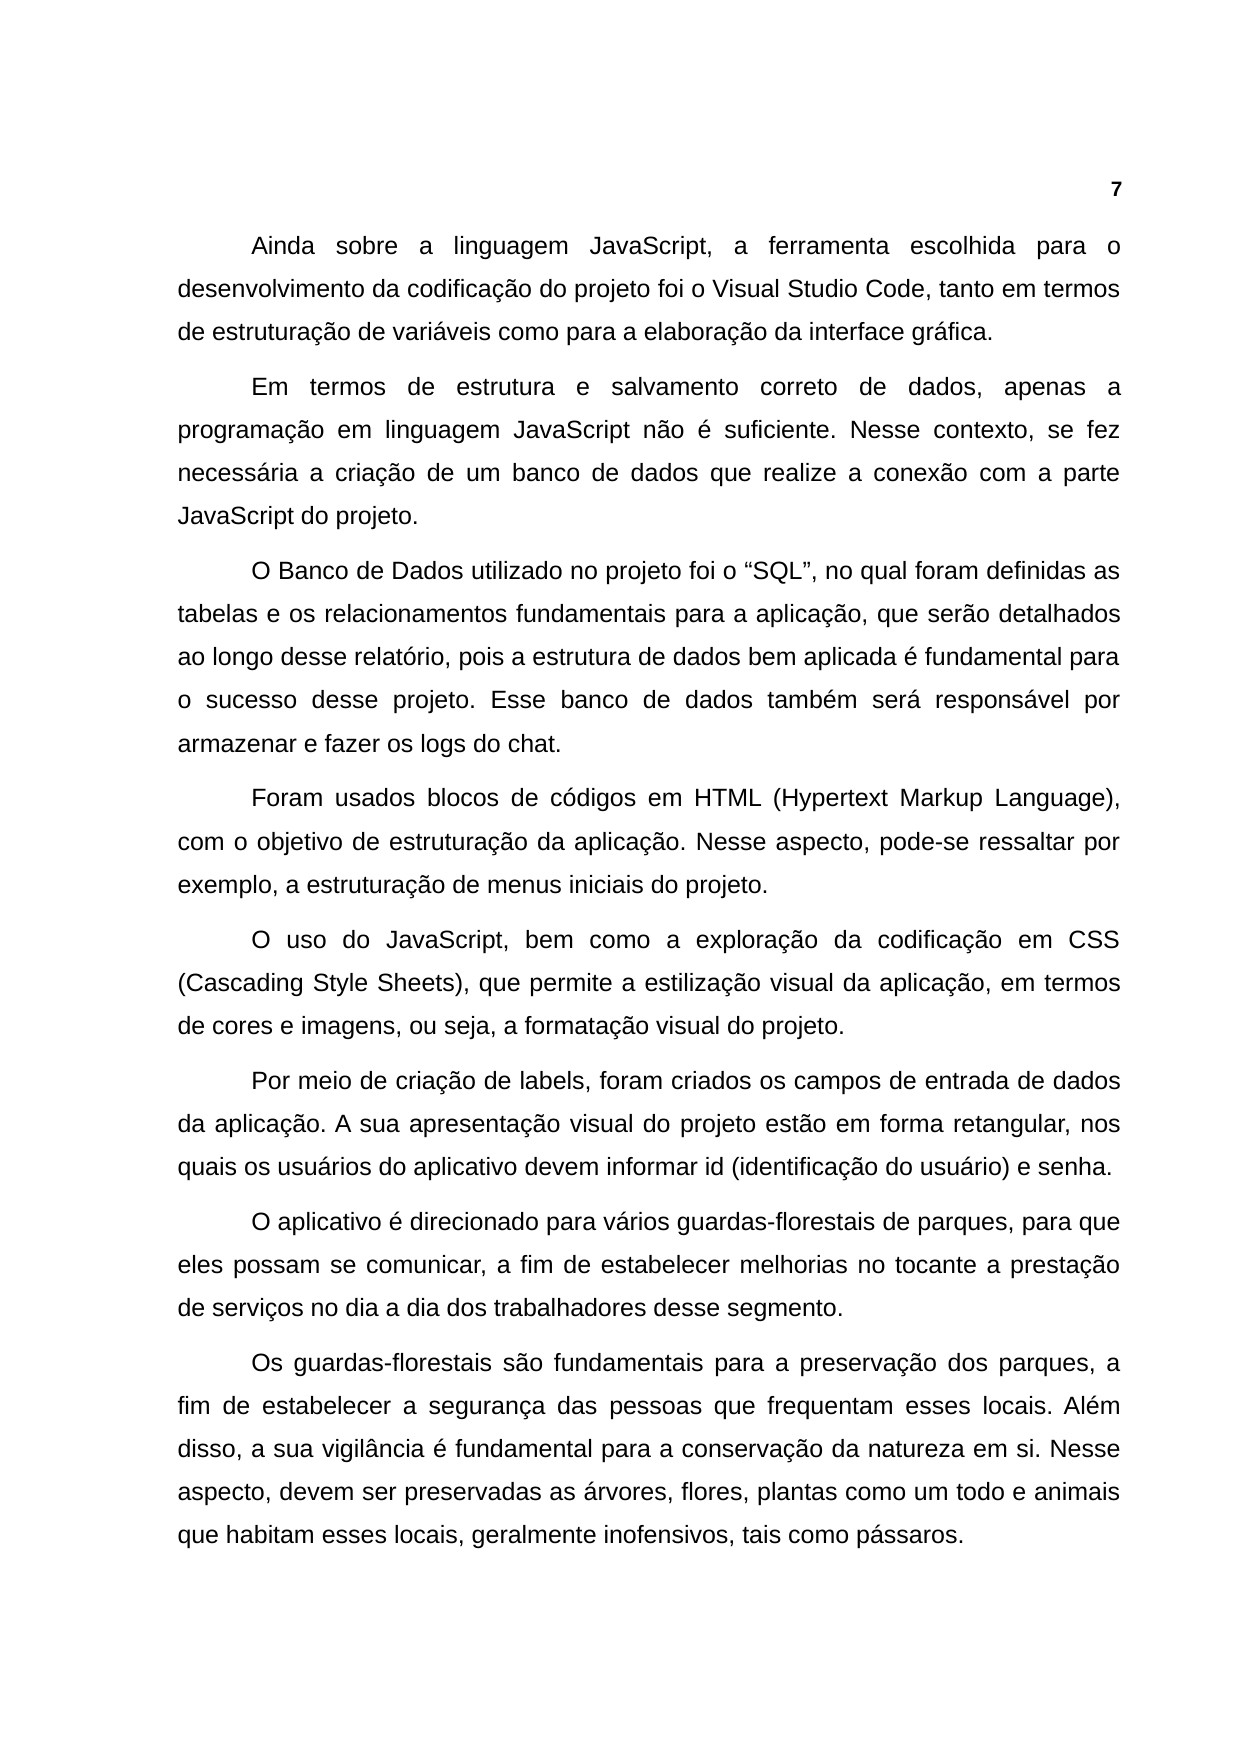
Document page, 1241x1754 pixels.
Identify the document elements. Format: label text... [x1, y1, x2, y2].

text Os guardas-florestais são fundamentais para a preservação dos parques, a fim de estabelecer a segurança das pessoas que frequentam esses locais. Além disso, a sua vigilância é fundamental para a conservação da natureza em si. Nesse aspecto, devem ser preservadas as árvores, flores, plantas como um todo e animais que habitam esses locais, geralmente inofensivos, tais como pássaros. [177, 1348, 1122, 1549]
text Ainda sobre a linguagem JavaScript, a ferramenta escolhida para o desenvolvimento da codificação do projeto foi o Visual Studio Code, tanto em termos de estruturação de variáveis como para a elaboração da interface gráfica. [177, 231, 1122, 346]
text Em termos de estrutura e salvamento correto de dados, apenas a programação em linguagem JavaScript não é suficiente. Nesse contexto, se fez necessária a criação de um banco de dados que realize a conexão com a parte JavaScript do projeto. [177, 372, 1122, 530]
text O uso do JavaScript, bem como a exploração da codificação em CSS (Cascading Style Sheets), que permite a estilização visual da aplicação, em termos de cores e imagens, ou seja, a formatação visual do projeto. [177, 924, 1122, 1039]
text Por meio de criação de labels, foram criados os campos de entrada de dados da aplicação. A sua apresentação visual do projeto estão em forma retangular, nos quais os usuários do aplicativo devem informar id (identificação do usuário) e senha. [177, 1066, 1122, 1181]
text O aplicativo é direcionado para vários guardas-florestais de parques, para que eles possam se comunicar, a fim de estabelecer melhorias no tocante a prestação de serviços no dia a dia dos trabalhadores desse segmento. [177, 1207, 1122, 1322]
text Foram usados blocos de códigos em HTML (Hypertext Markup Language), com o objetivo de estruturação da aplicação. Nesse aspecto, pode-se ressaltar por exemplo, a estruturação de menus iniciais do projeto. [177, 783, 1122, 898]
text O Banco de Dados utilizado no projeto foi o “SQL”, no qual foram definidas as tabelas e os relacionamentos fundamentais para a aplicação, que serão detalhados ao longo desse relatório, pois a estrutura de dados bem aplicada é fundamental para o sucesso desse projeto. Esse banco de dados também será responsável por armazenar e fazer os logs do chat. [177, 556, 1122, 757]
